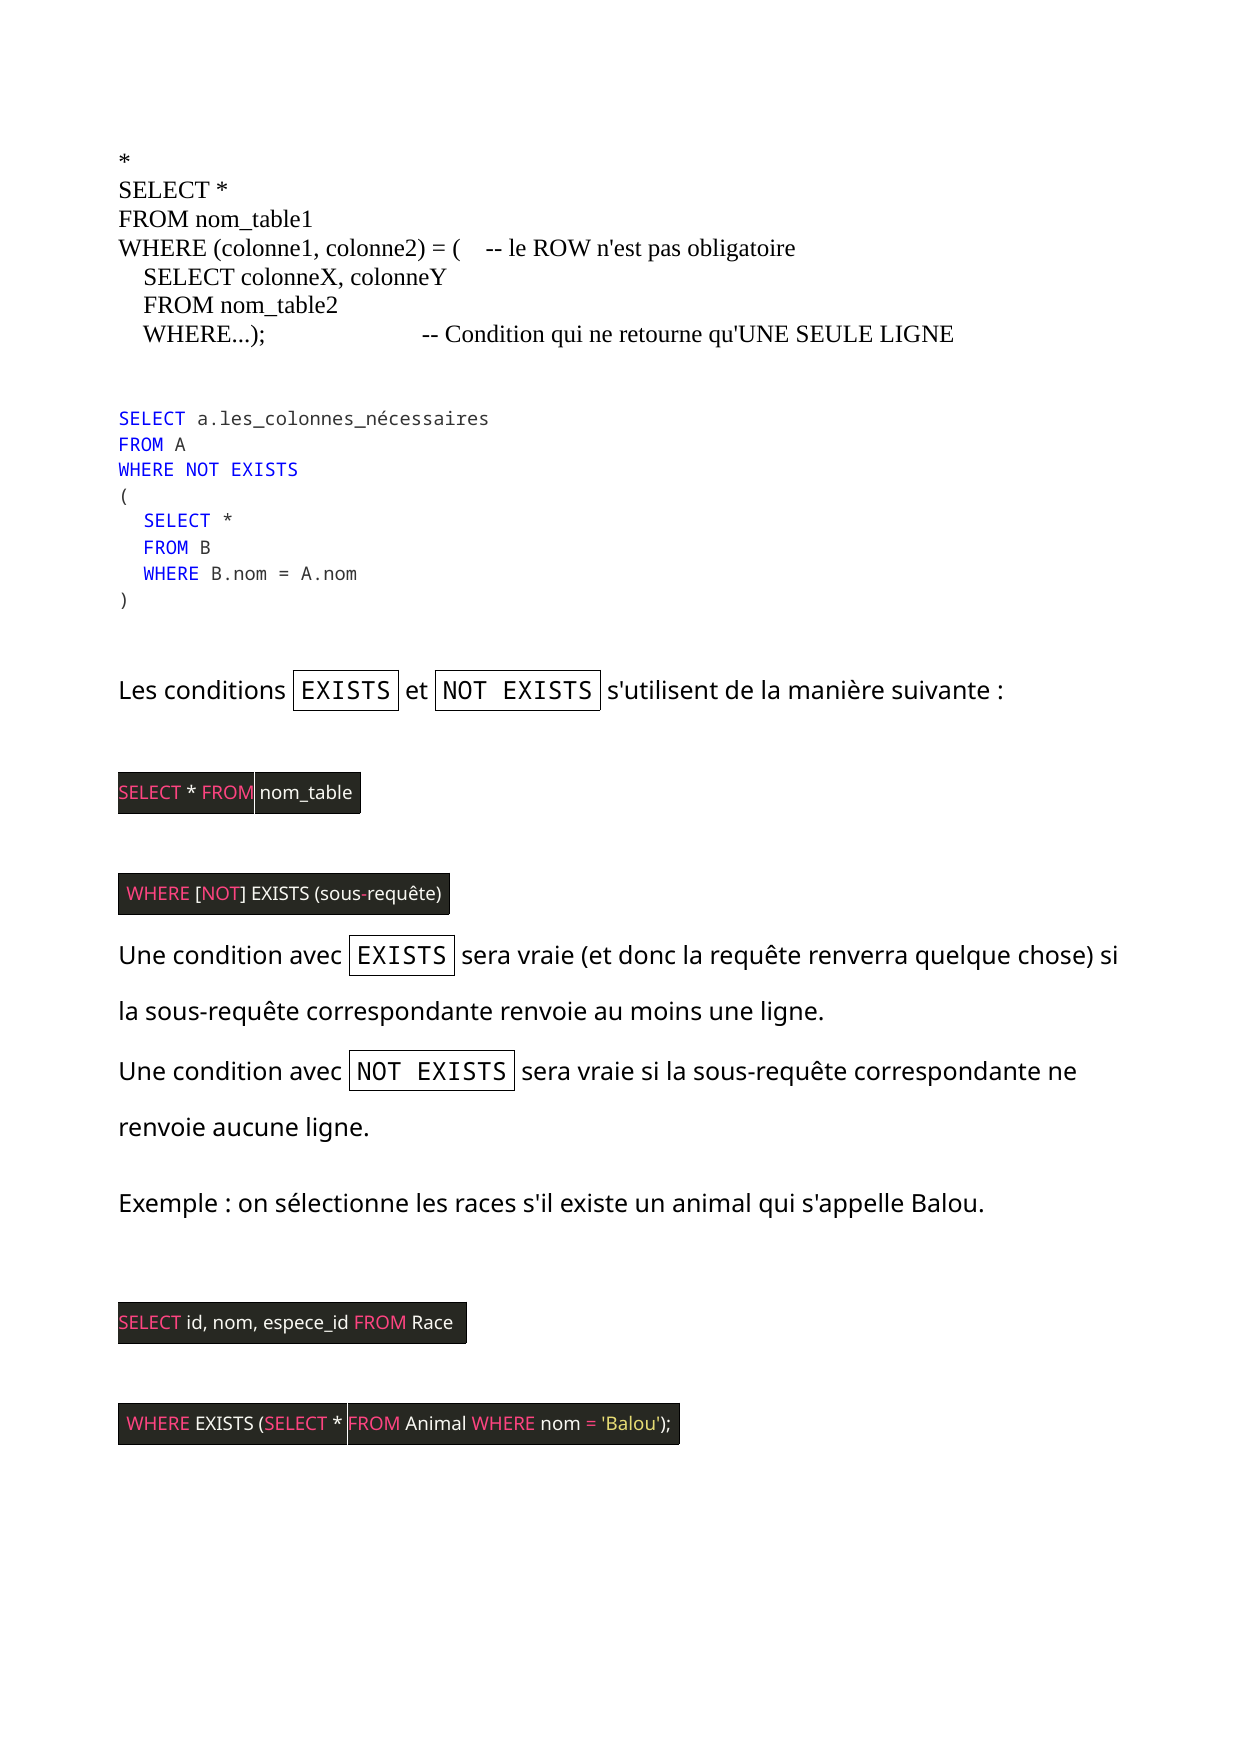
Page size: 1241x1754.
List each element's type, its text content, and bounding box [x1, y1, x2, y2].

text SELECT id, nom, espece_id FROM Race [118, 1303, 466, 1343]
text et [399, 670, 435, 710]
text WHERE...); -- Condition qui ne retourne qu'UNE SEULE LIGNE [118, 319, 1122, 348]
text FROM nom_table2 [118, 291, 1122, 319]
text s'utilisent de la manière suivante : [601, 670, 1122, 710]
text SELECT * FROM nom_table [118, 773, 360, 813]
text SELECT colonneX, colonneY [118, 262, 1122, 291]
text [361, 772, 1117, 813]
text WHERE (colonne1, colonne2) = ( -- le ROW n'est pas obligatoire [118, 233, 1122, 262]
text NOT EXISTS [436, 671, 600, 710]
text WHERE B.nom = A.nom [118, 560, 1122, 587]
text Une condition avec EXISTS sera vraie (et donc la requête renverra quelque chose) si la sous-requête correspondante renvoie au moins une ligne. Une condition avec NOT EXISTS sera vraie si la sous-requête correspondante ne renvoie aucune ligne. [118, 934, 1122, 1143]
text WHERE EXISTS (SELECT * FROM Animal WHERE nom = 'Balou'); [119, 1404, 679, 1444]
text FROM B [118, 534, 1122, 560]
text FROM A [118, 431, 1122, 457]
text ( [118, 482, 1122, 508]
text ) [118, 587, 1122, 612]
text Les conditions [118, 670, 293, 710]
text * [118, 147, 1122, 176]
text SELECT a.les_colonnes_nécessaires [118, 406, 1122, 431]
text FROM nom_table1 [118, 204, 1122, 233]
text [467, 1302, 1117, 1343]
text SELECT * [118, 176, 1122, 204]
text EXISTS [294, 671, 398, 710]
text Exemple : on sélectionne les races s'il existe un animal qui s'appelle Balou. [118, 1186, 1122, 1220]
text [680, 1403, 1117, 1444]
text SELECT * [118, 508, 1122, 534]
text WHERE [NOT] EXISTS (sous-requête) [119, 874, 449, 914]
text WHERE NOT EXISTS [118, 457, 1122, 482]
text [450, 873, 1117, 914]
